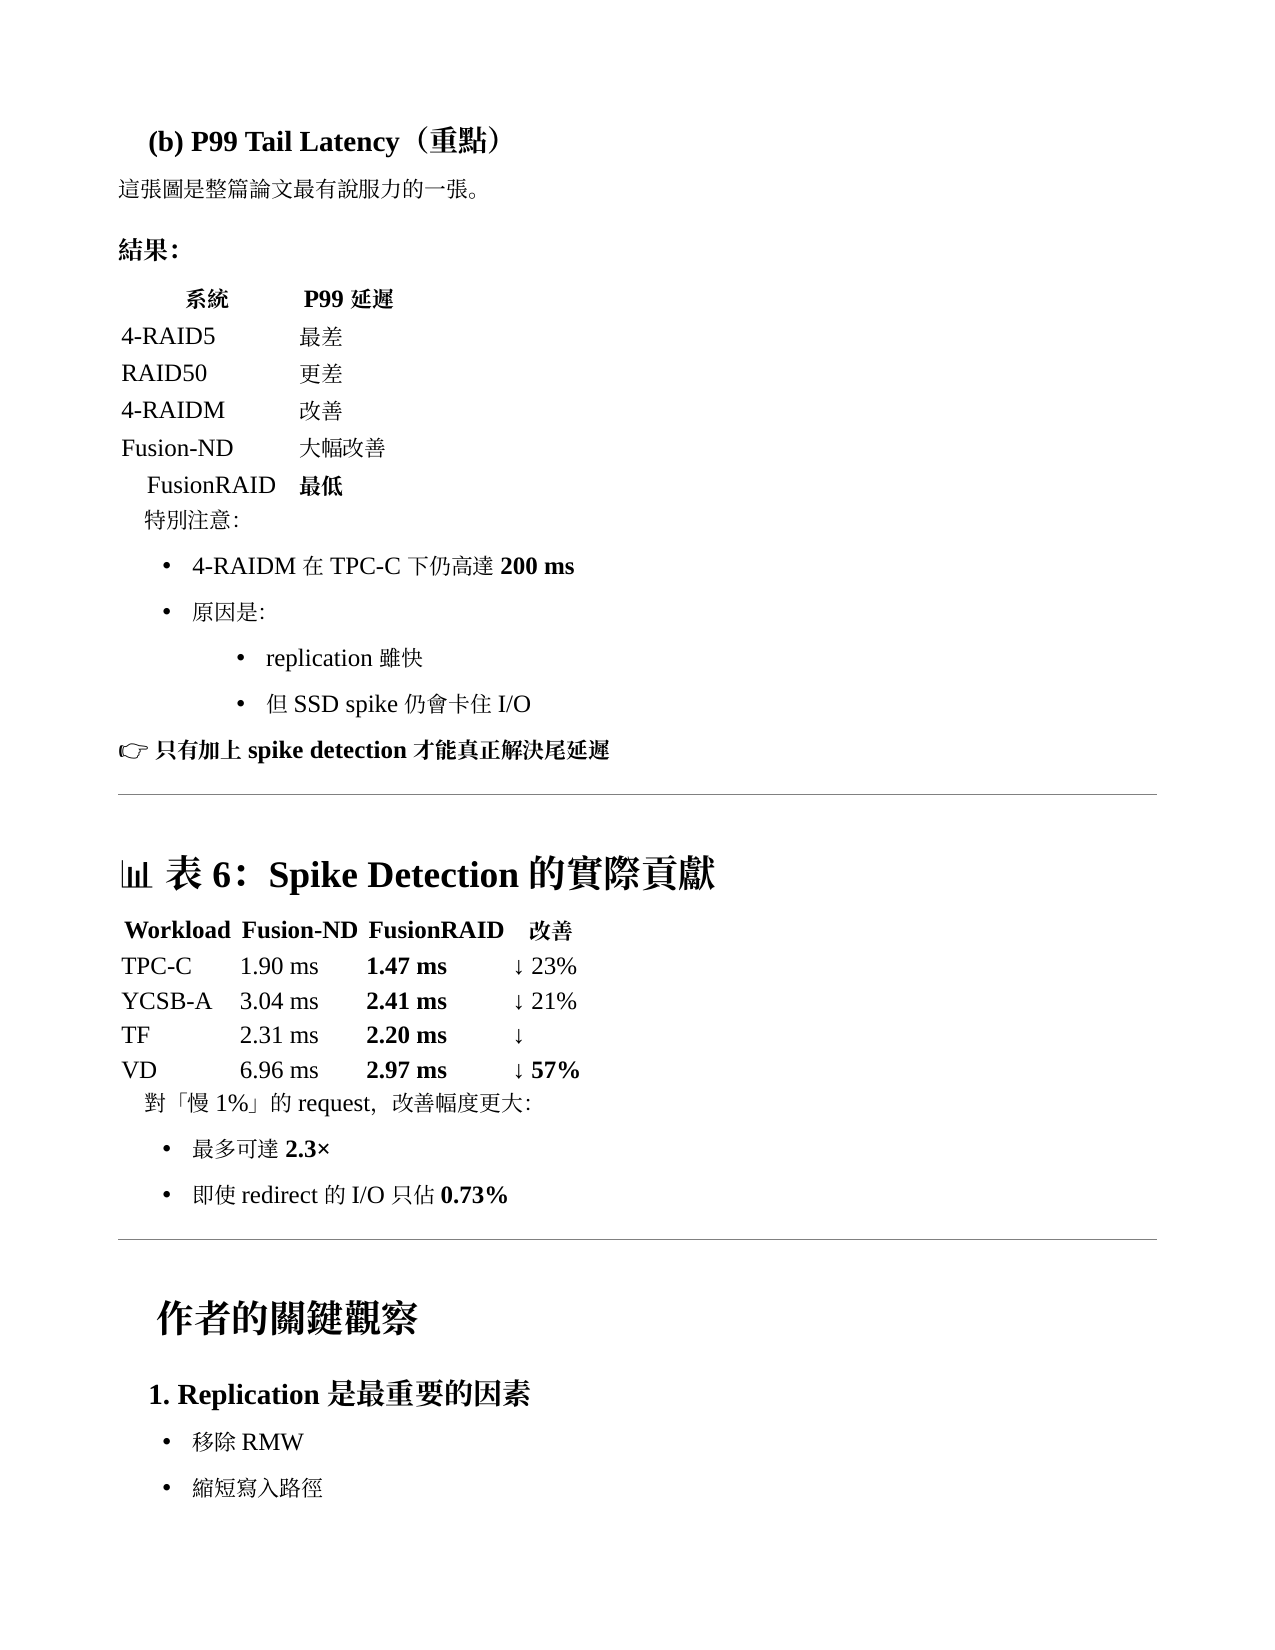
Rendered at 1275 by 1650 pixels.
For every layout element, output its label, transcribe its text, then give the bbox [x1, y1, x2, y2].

list 原因是： [162, 595, 1157, 627]
table_cell 4-RAIDM [118, 391, 296, 429]
table_cell RAID50 [118, 354, 296, 391]
table_header 系統 [118, 280, 296, 317]
list 縮短寫入路徑 [162, 1471, 1157, 1503]
table_cell 2.20 ms [363, 1018, 509, 1052]
table_cell 大幅改善 [296, 429, 401, 466]
table_cell ↓ 21% [510, 983, 592, 1017]
table_cell 3.04 ms [237, 983, 363, 1017]
table_cell ↓ 57% [510, 1052, 592, 1087]
table_header 改善 [510, 911, 592, 948]
list 4-RAIDM 在 TPC-C 下仍高達 200 ms [162, 549, 1157, 581]
table_cell TF [118, 1018, 237, 1052]
table_cell 2.31 ms [237, 1018, 363, 1052]
table_header Workload [118, 911, 237, 948]
subtitle 🧠 作者的關鍵觀察 [118, 1290, 1157, 1344]
table_cell 2.41 ms [363, 983, 509, 1017]
table_cell YCSB-A [118, 983, 237, 1017]
list 即使 redirect 的 I/O 只佔 0.73% [162, 1179, 1157, 1210]
table_cell VD [118, 1052, 237, 1087]
text 這張圖是整篇論文最有說服力的一張。 [118, 172, 1157, 204]
table_cell ↓ 23% [510, 948, 592, 983]
table_cell 最差 [296, 317, 401, 354]
table_header Fusion-ND [237, 911, 363, 948]
table_cell 2.97 ms [363, 1052, 509, 1087]
table_cell Fusion-ND [118, 429, 296, 466]
table_cell 1.47 ms [363, 948, 509, 983]
subtitle ✅ 1. Replication 是最重要的因素 [118, 1371, 1157, 1413]
list 移除 RMW [162, 1425, 1157, 1457]
list replication 雖快 [236, 641, 1157, 673]
table_cell 6.96 ms [237, 1052, 363, 1087]
table_cell 最低 [296, 466, 401, 503]
text 👉 只有加上 spike detection 才能真正解決尾延遲 [118, 733, 1157, 765]
table_cell ↓ [510, 1018, 592, 1052]
table_cell 改善 [296, 391, 401, 429]
subtitle 🔹 (b) P99 Tail Latency（重點） [118, 118, 1157, 160]
subtitle 📊 表 6：Spike Detection 的實際貢獻 [118, 844, 1157, 898]
table_cell 1.90 ms [237, 948, 363, 983]
text 📌 特別注意： [118, 503, 1157, 535]
table_header P99 延遲 [296, 280, 401, 317]
table_cell ✅ FusionRAID [118, 466, 296, 503]
table_cell 4-RAID5 [118, 317, 296, 354]
text 📌 對「慢 1%」的 request，改善幅度更大： [118, 1087, 1157, 1118]
list 最多可達 2.3× [162, 1133, 1157, 1164]
table_cell 更差 [296, 354, 401, 391]
list 但 SSD spike 仍會卡住 I/O [236, 687, 1157, 719]
table_header FusionRAID [363, 911, 509, 948]
subtitle 結果： [118, 231, 1157, 267]
table_cell TPC-C [118, 948, 237, 983]
